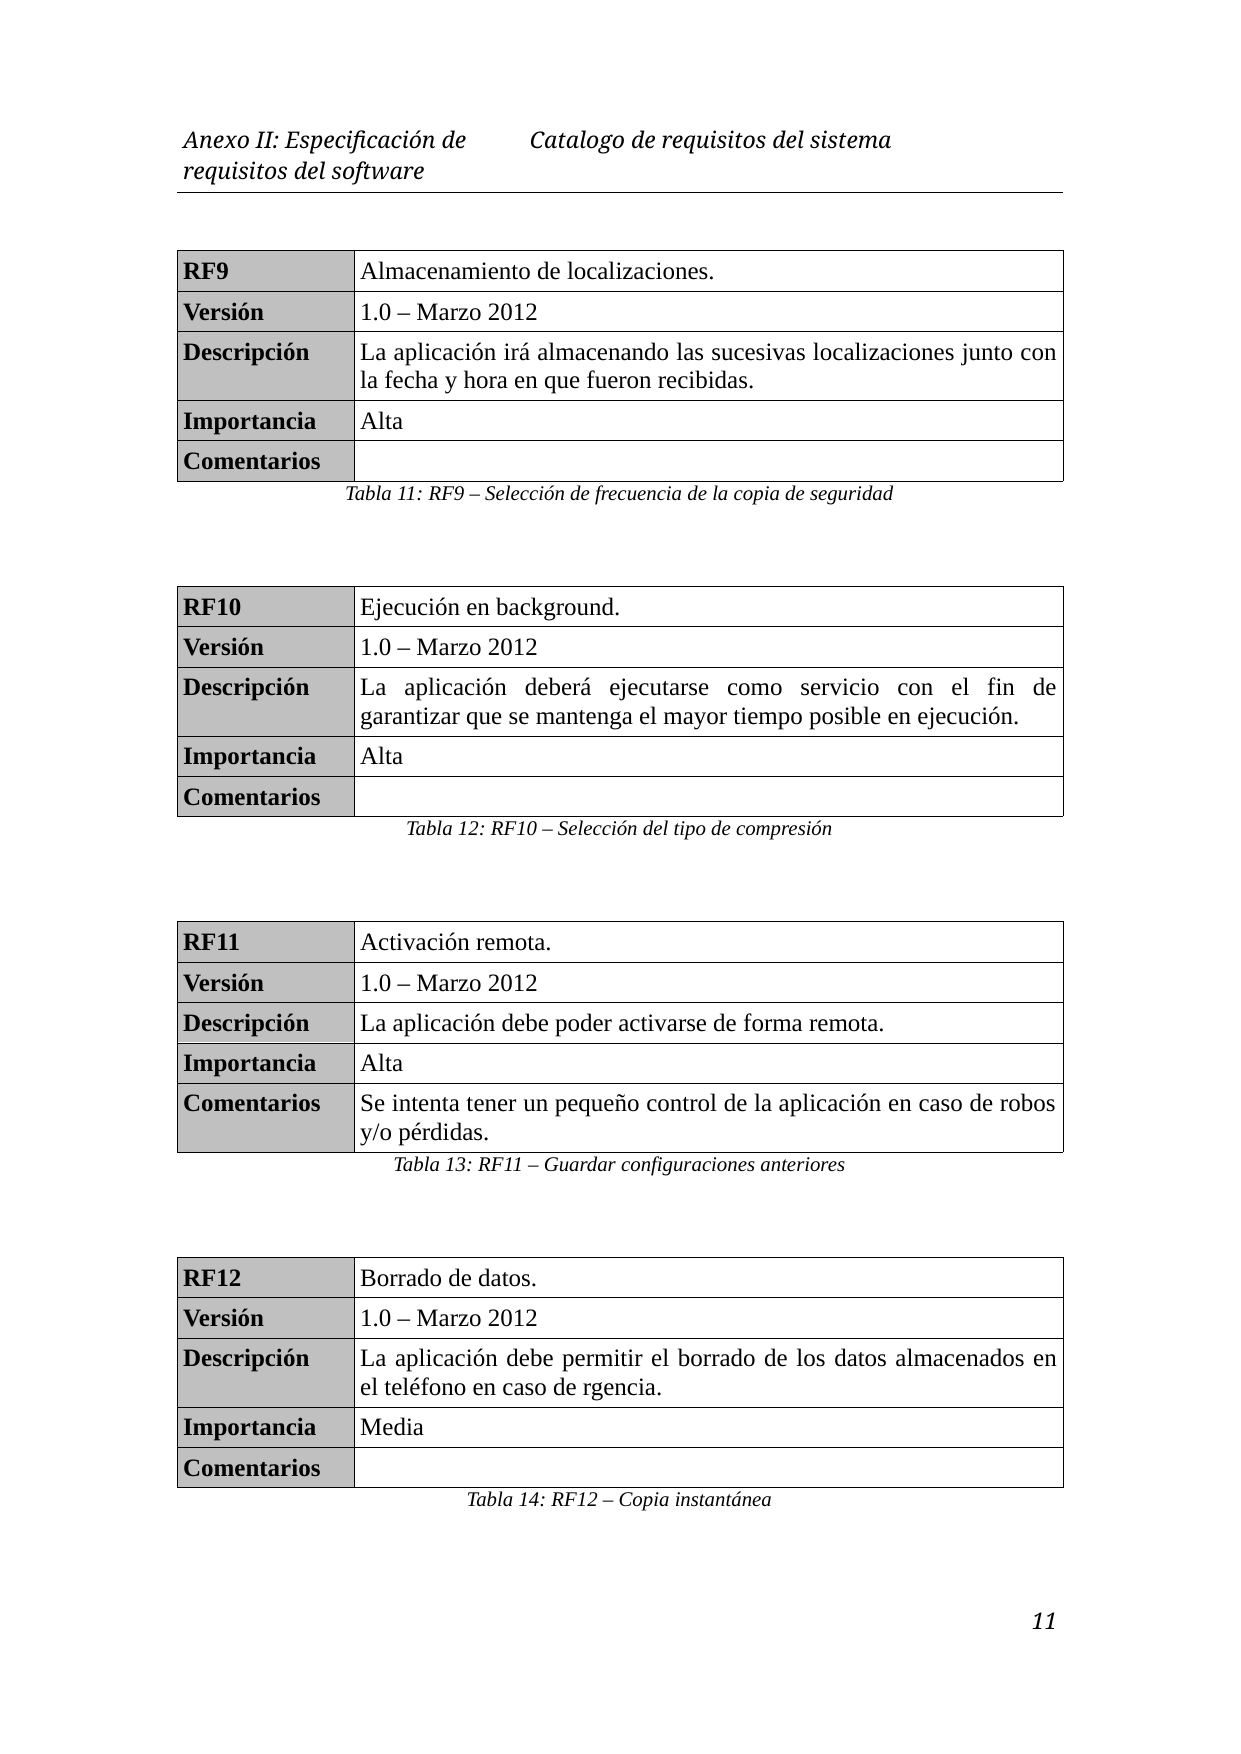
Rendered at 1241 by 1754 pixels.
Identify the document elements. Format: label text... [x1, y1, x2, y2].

table_cell Descripción [178, 668, 354, 736]
table_cell Media [355, 1408, 1063, 1447]
table_cell Descripción [178, 1003, 354, 1042]
table_cell Versión [178, 627, 354, 667]
text Tabla 11: RF9 – Selección de frecuencia de la copia de seguridad [177, 482, 1063, 505]
table_cell Versión [178, 292, 354, 331]
table_header Activación remota. [355, 922, 1063, 962]
text Tabla 12: RF10 – Selección del tipo de compresión [177, 817, 1063, 840]
table_header Almacenamiento de localizaciones. [355, 251, 1063, 291]
text Tabla 14: RF12 – Copia instantánea [177, 1488, 1063, 1511]
table_cell Descripción [178, 1339, 354, 1407]
table_header RF12 [178, 1258, 354, 1297]
table_cell [355, 1448, 1063, 1487]
table_header Ejecución en background. [355, 587, 1063, 626]
table_cell Comentarios [178, 1084, 354, 1152]
table_cell Comentarios [178, 777, 354, 816]
table_cell La aplicación debe poder activarse de forma remota. [355, 1003, 1063, 1042]
table_cell Descripción [178, 332, 354, 400]
table_cell La aplicación deberá ejecutarse como servicio con el fin de garantizar que se mantenga el mayor tiempo posible en ejecución. [355, 668, 1063, 736]
table_cell 1.0 – Marzo 2012 [355, 292, 1063, 331]
table_cell Alta [355, 401, 1063, 440]
table_cell [355, 441, 1063, 481]
table_cell Versión [178, 1298, 354, 1338]
table_cell 1.0 – Marzo 2012 [355, 627, 1063, 667]
table_header RF9 [178, 251, 354, 291]
table_cell Importancia [178, 1408, 354, 1447]
table_cell [355, 777, 1063, 816]
table_cell Se intenta tener un pequeño control de la aplicación en caso de robos y/o pérdidas. [355, 1084, 1063, 1152]
table_cell La aplicación debe permitir el borrado de los datos almacenados en el teléfono en caso de rgencia. [355, 1339, 1063, 1407]
table_cell Importancia [178, 1044, 354, 1083]
table_header RF10 [178, 587, 354, 626]
table_header Borrado de datos. [355, 1258, 1063, 1297]
table_cell 1.0 – Marzo 2012 [355, 1298, 1063, 1338]
table_cell Comentarios [178, 1448, 354, 1487]
table_cell Alta [355, 737, 1063, 776]
table_cell Alta [355, 1044, 1063, 1083]
text Tabla 13: RF11 – Guardar configuraciones anteriores [177, 1153, 1063, 1176]
table_cell Importancia [178, 401, 354, 440]
table_header RF11 [178, 922, 354, 962]
table_cell Importancia [178, 737, 354, 776]
table_cell La aplicación irá almacenando las sucesivas localizaciones junto con la fecha y hora en que fueron recibidas. [355, 332, 1063, 400]
table_cell Comentarios [178, 441, 354, 481]
table_cell 1.0 – Marzo 2012 [355, 963, 1063, 1002]
table_cell Versión [178, 963, 354, 1002]
